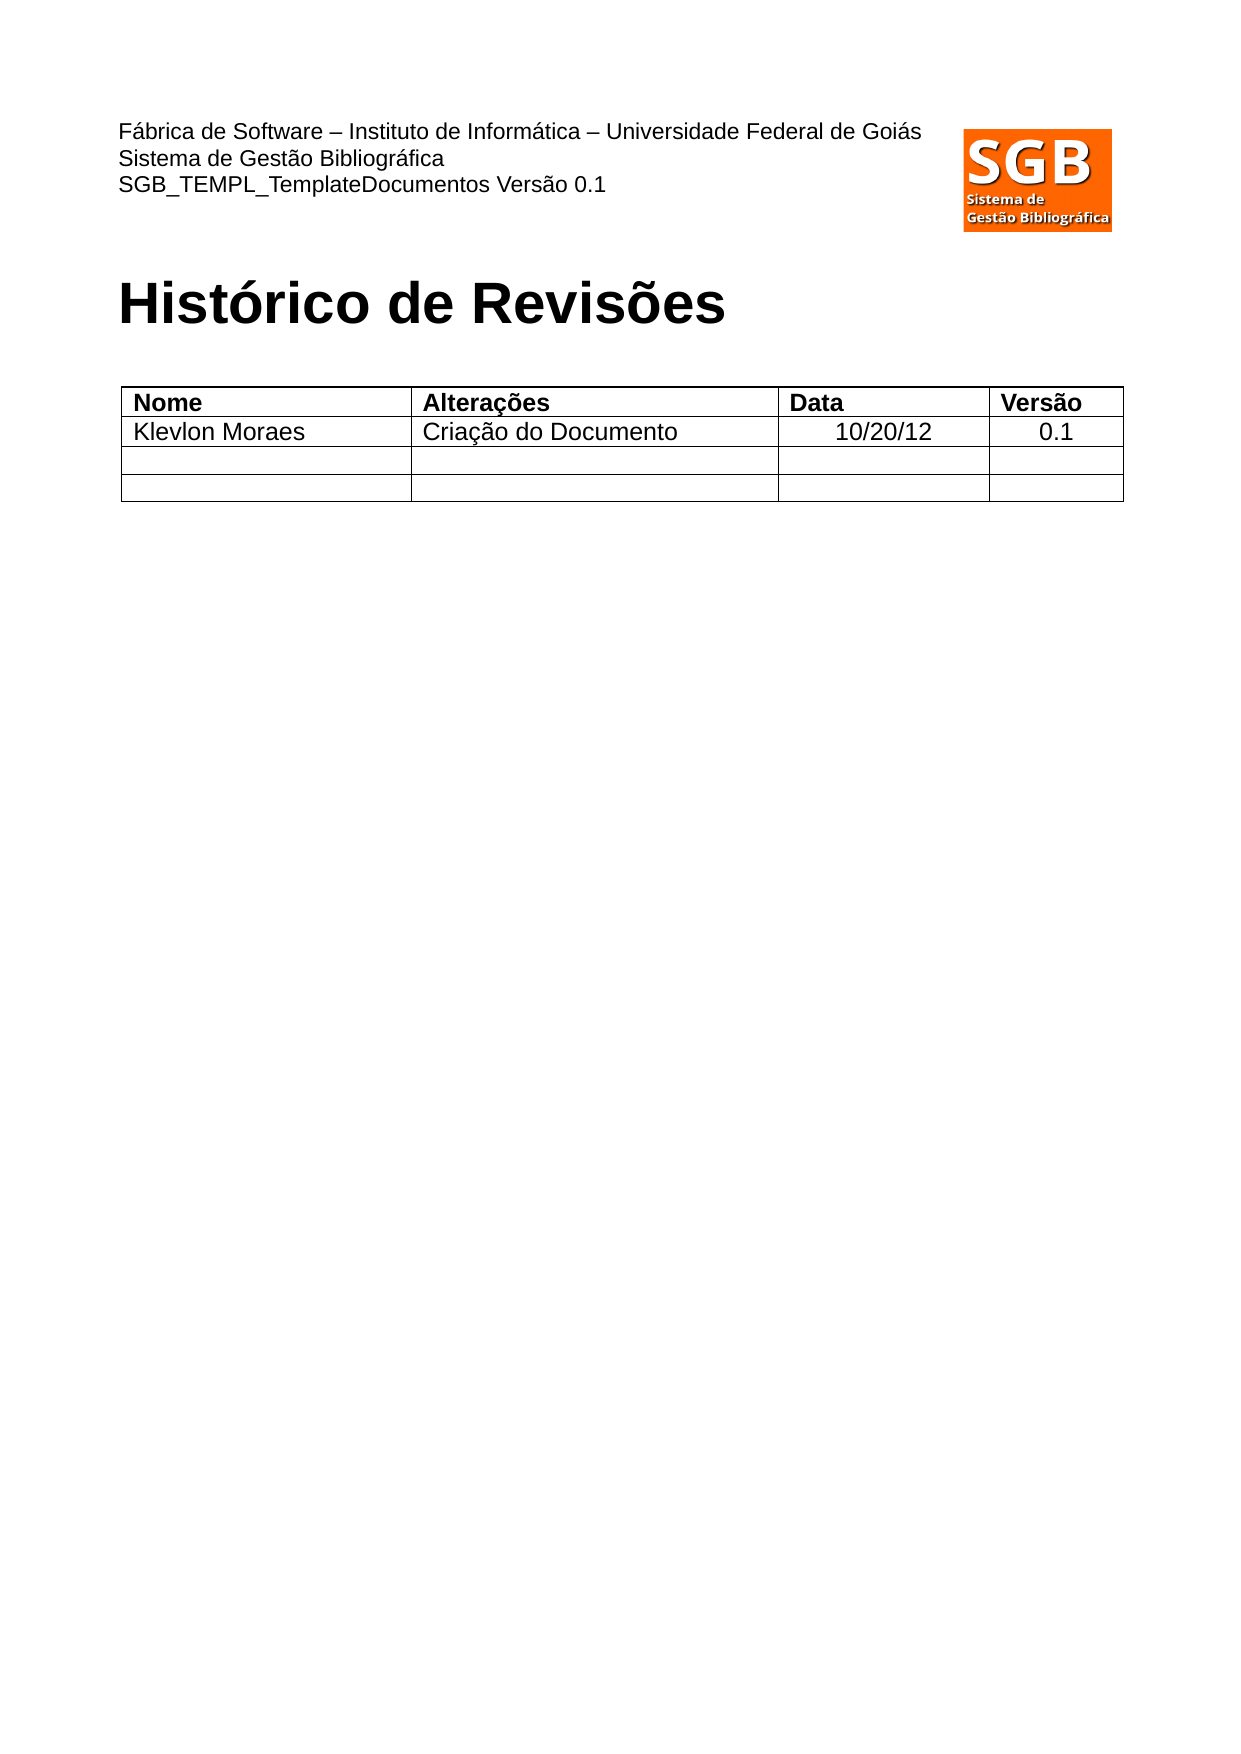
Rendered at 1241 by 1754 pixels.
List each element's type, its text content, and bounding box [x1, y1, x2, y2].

table_cell [990, 475, 1123, 501]
text Histórico de Revisões [118, 269, 1122, 336]
table_cell [779, 447, 989, 473]
table_cell Criação do Documento [412, 417, 778, 446]
table_cell [122, 475, 411, 501]
table_cell 20/10/12 [779, 417, 989, 446]
table_cell [122, 447, 411, 473]
table_cell [779, 475, 989, 501]
table_cell Klevlon Moraes [122, 417, 411, 446]
table_cell 0.1 [990, 417, 1123, 446]
table_cell [990, 447, 1123, 473]
table_header Data [779, 388, 989, 416]
table_header Alterações [412, 388, 778, 416]
picture [963, 129, 1112, 232]
table_cell [412, 475, 778, 501]
table_header Versão [990, 388, 1123, 416]
table_header Nome [122, 388, 411, 416]
table_cell [412, 447, 778, 473]
